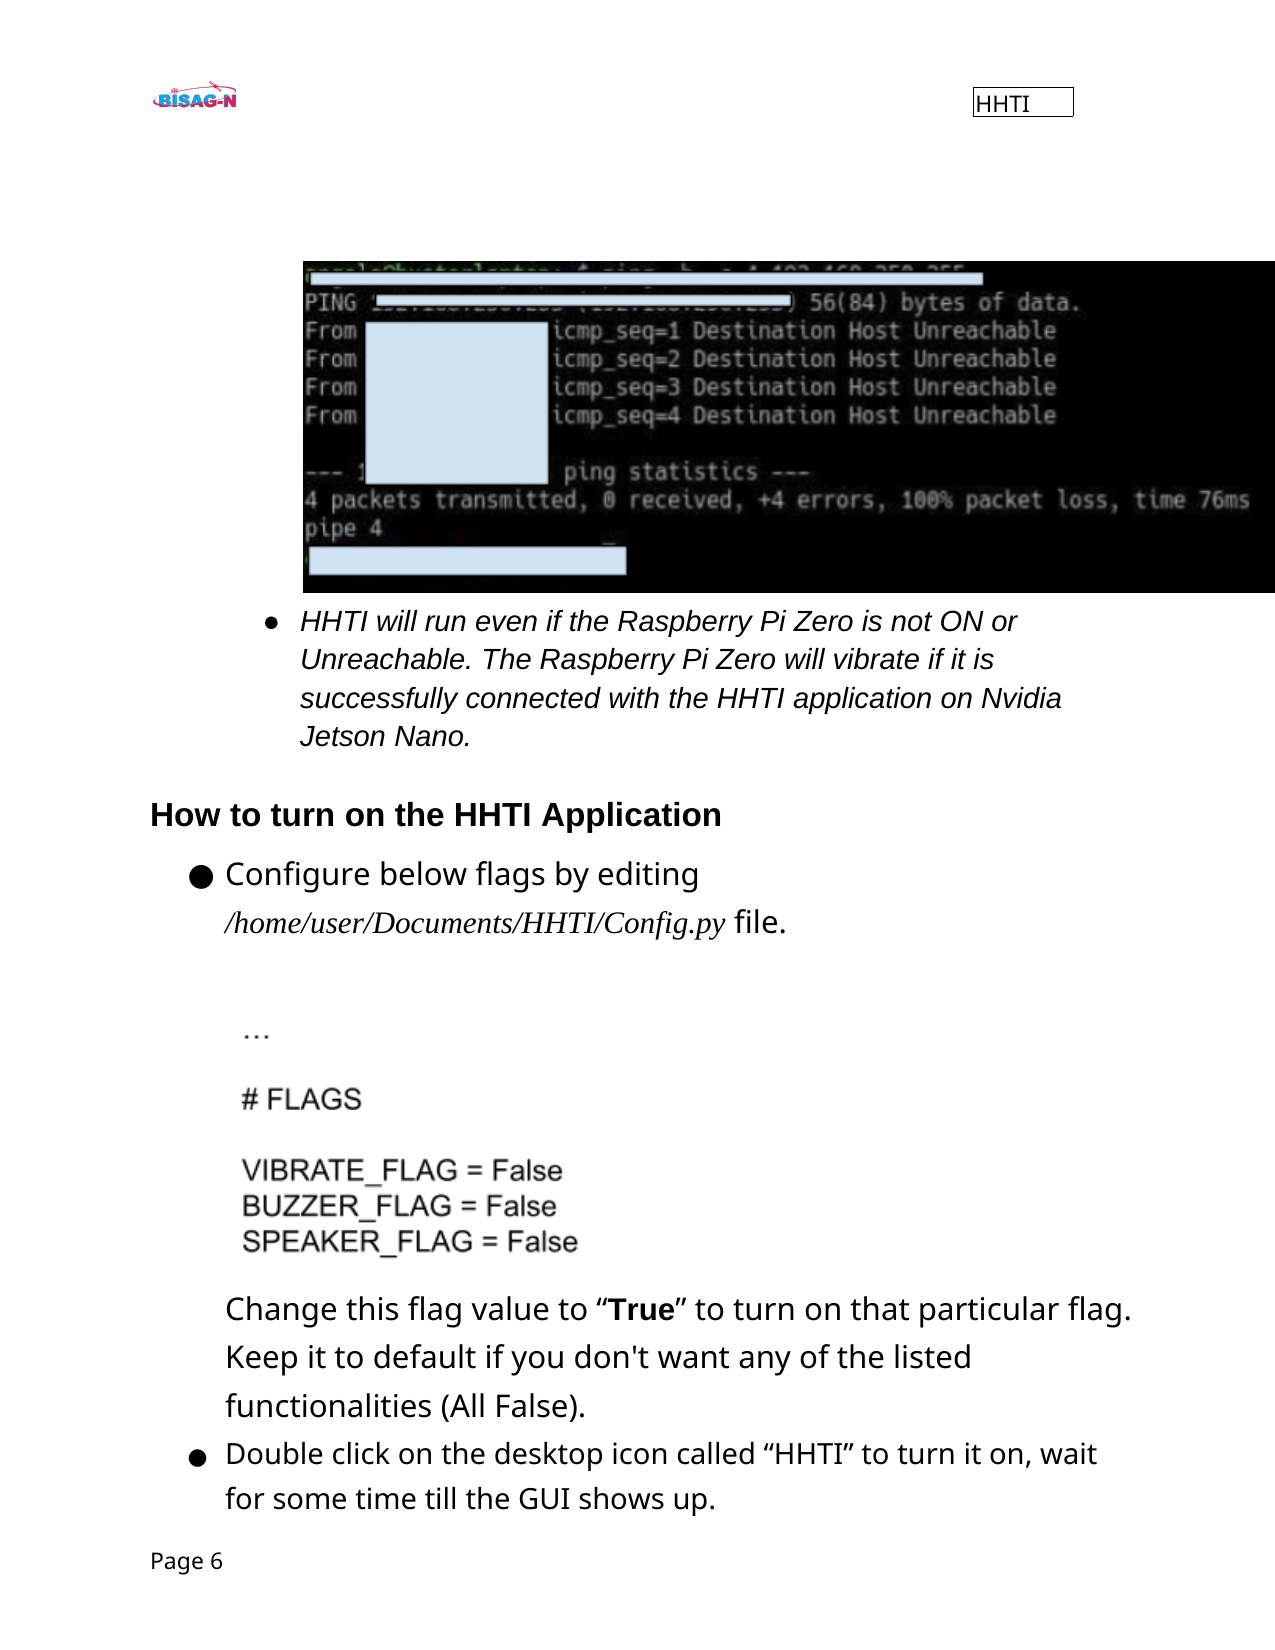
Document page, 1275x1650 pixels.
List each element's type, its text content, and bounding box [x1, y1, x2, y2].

picture [153, 78, 236, 110]
text Keep it to default if you don't want any of the listed functionalities (All False). [225, 1335, 1121, 1427]
text /home/user/Documents/HHTI/Config.py file. [225, 900, 1275, 942]
list HHTI will run even if the Raspberry Pi Zero is not ON or Unreachable. The Raspberry Pi Zero will vibrate if it is successfully connected with the HHTI application on Nvidia Jetson Nano. [262, 603, 1115, 753]
list Double click on the desktop icon called “HHTI” to turn it on, wait for some time till the GUI shows up. [187, 1433, 1099, 1518]
subtitle Change this flag value to “True” to turn on that particular flag. [225, 1006, 1275, 1330]
subtitle Configure below flags by editing [187, 852, 1275, 894]
picture [228, 996, 645, 1278]
subtitle How to turn on the HHTI Application [150, 795, 1275, 834]
picture [303, 261, 1275, 593]
